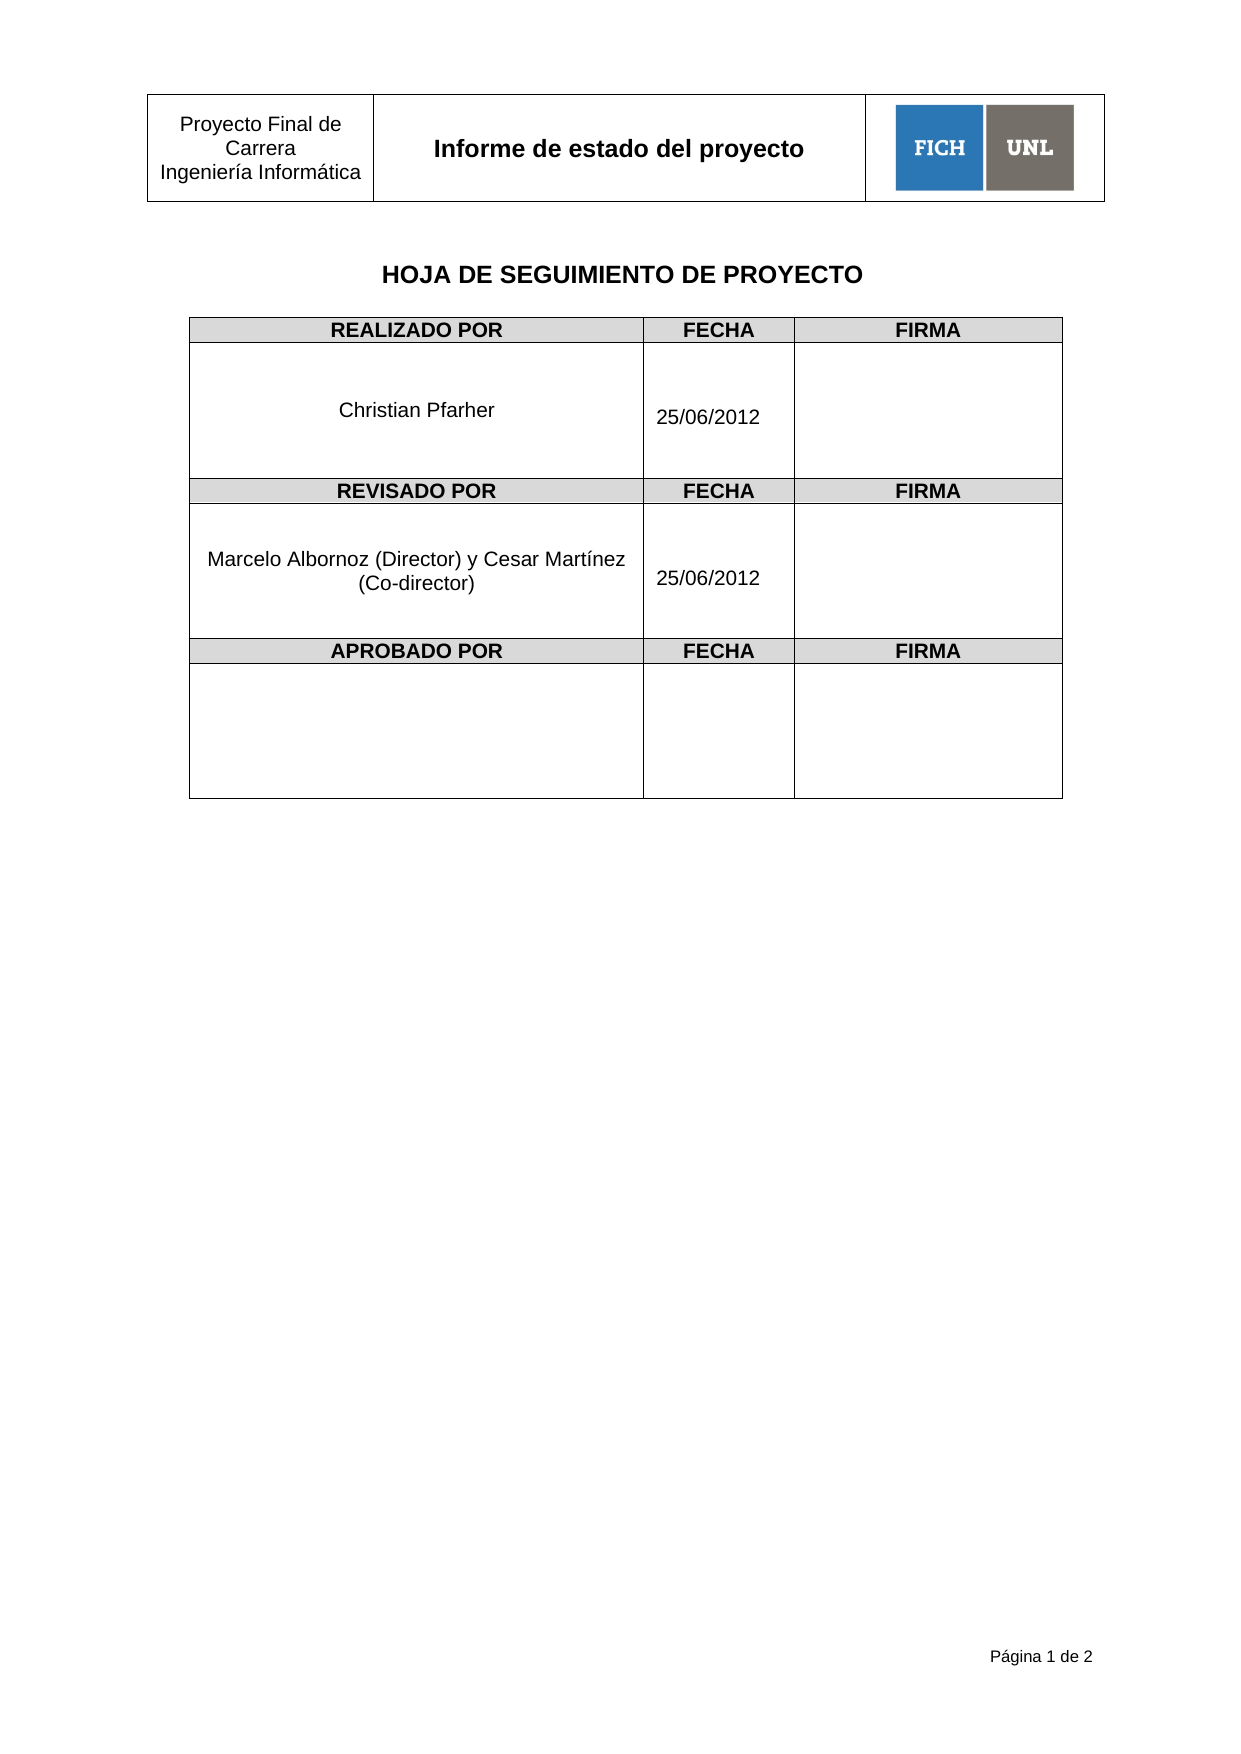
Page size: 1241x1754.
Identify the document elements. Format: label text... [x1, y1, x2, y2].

picture [893, 103, 1076, 192]
table_header REALIZADO POR [190, 318, 643, 342]
table_cell REVISADO POR [190, 479, 643, 502]
table_cell [795, 504, 1062, 638]
table_cell FIRMA [795, 479, 1062, 502]
table_cell [795, 343, 1062, 477]
subtitle HOJA DE SEGUIMIENTO DE PROYECTO [159, 259, 1092, 288]
table_cell 25/06/2012 [644, 343, 794, 477]
table_cell FECHA [644, 639, 794, 663]
table_header FIRMA [795, 318, 1062, 342]
table_cell APROBADO POR [190, 639, 643, 663]
table_cell FIRMA [795, 639, 1062, 663]
table_header FECHA [644, 318, 794, 342]
table_cell [644, 664, 794, 798]
table_cell FECHA [644, 479, 794, 502]
table_cell [190, 664, 643, 798]
table_cell [795, 664, 1062, 798]
table_cell Marcelo Albornoz (Director) y Cesar Martínez (Co-director) [190, 504, 643, 638]
table_cell 25/06/2012 [644, 504, 794, 638]
table_cell Christian Pfarher [190, 343, 643, 477]
